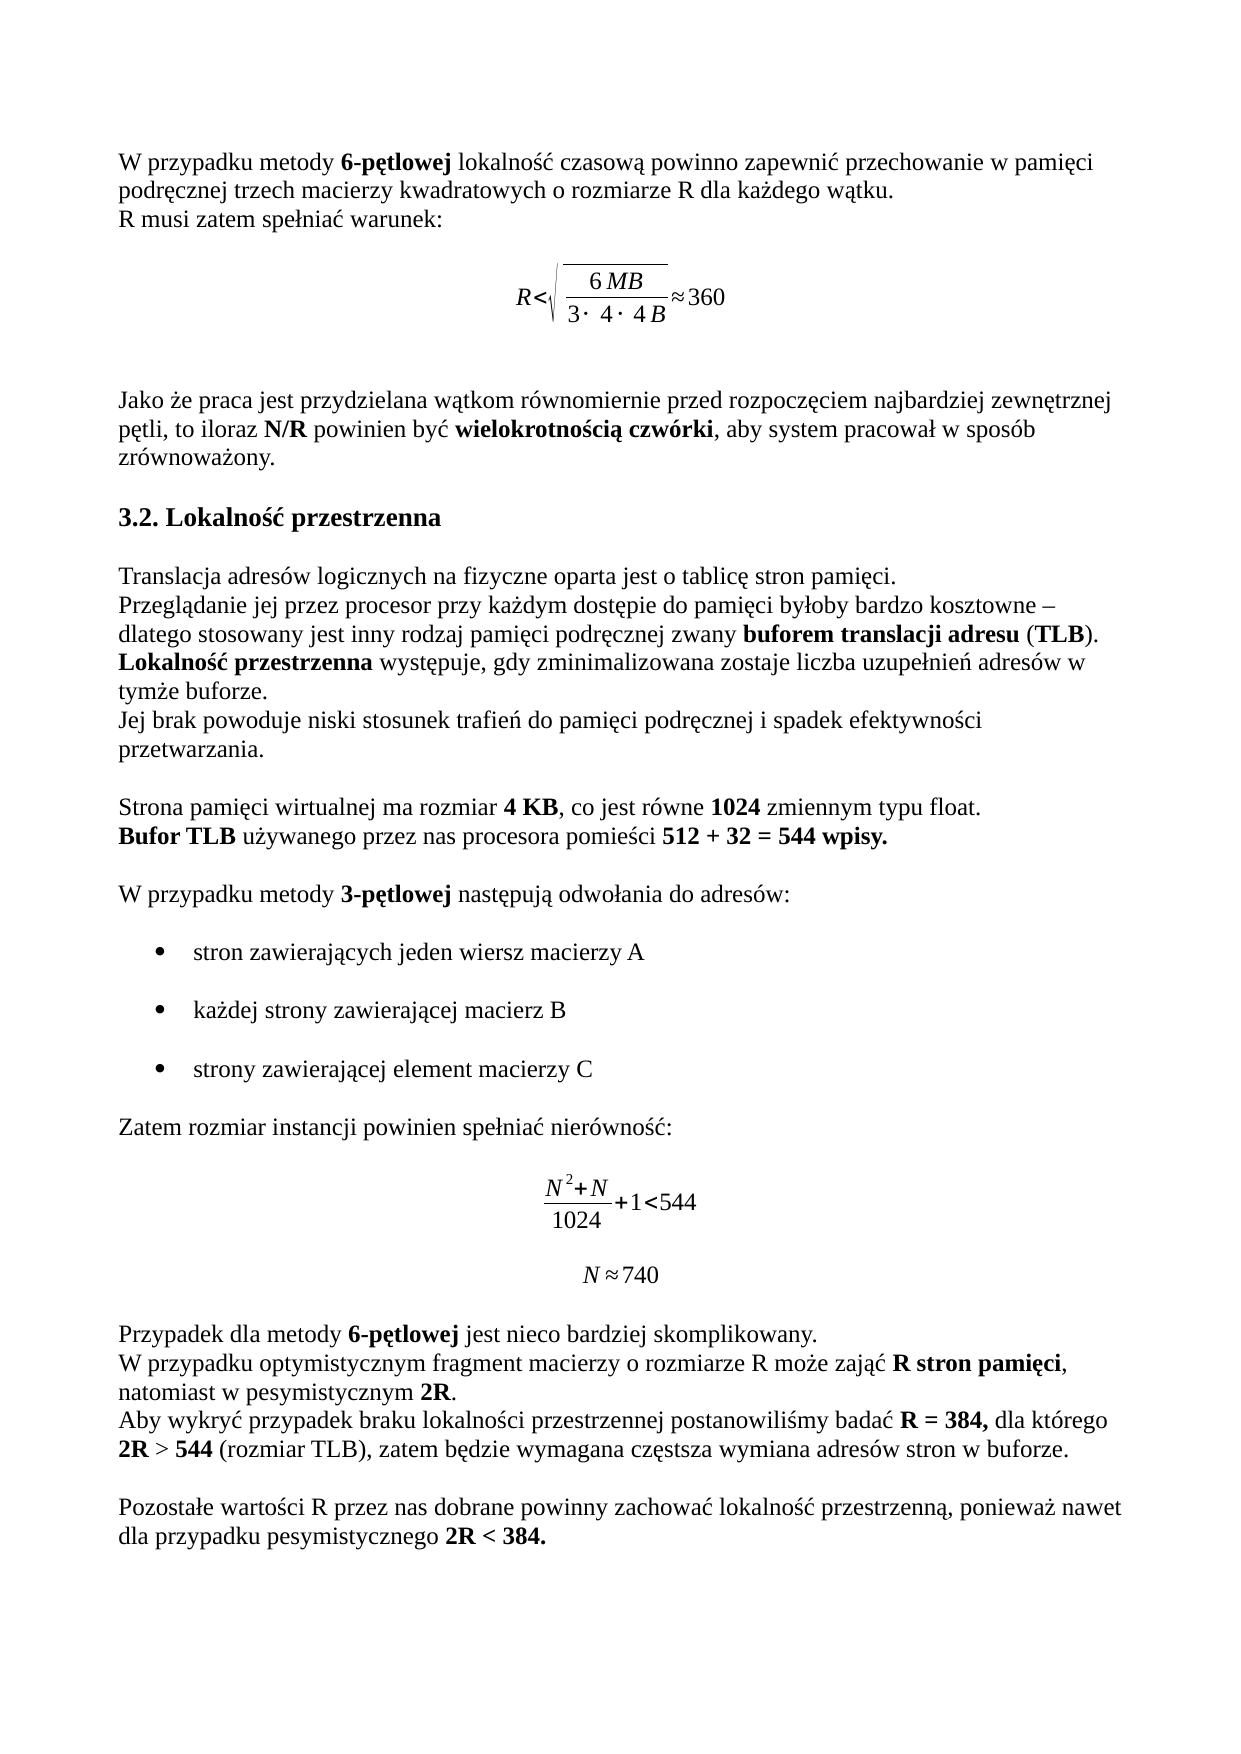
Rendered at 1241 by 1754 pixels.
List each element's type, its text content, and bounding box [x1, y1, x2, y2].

text Przypadek dla metody 6-pętlowej jest nieco bardziej skomplikowany. W przypadku optymistycznym fragment macierzy o rozmiarze R może zająć R stron pamięci, natomiast w pesymistycznym 2R. Aby wykryć przypadek braku lokalności przestrzennej postanowiliśmy badać R = 384, dla którego 2R > 544 (rozmiar TLB), zatem będzie wymagana częstsza wymiana adresów stron w buforze. [118, 1319, 1122, 1463]
text Pozostałe wartości R przez nas dobrane powinny zachować lokalność przestrzenną, ponieważ nawet dla przypadku pesymistycznego 2R < 384. [118, 1492, 1122, 1550]
text W przypadku metody 3-pętlowej następują odwołania do adresów: [118, 879, 1122, 908]
text W przypadku metody 6-pętlowej lokalność czasową powinno zapewnić przechowanie w pamięci podręcznej trzech macierzy kwadratowych o rozmiarze R dla każdego wątku. R musi zatem spełniać warunek: [118, 118, 1122, 233]
list każdej strony zawierającej macierz B [156, 995, 1122, 1024]
text 3.2. Lokalność przestrzenna [118, 501, 1122, 532]
text Zatem rozmiar instancji powinien spełniać nierówność: [118, 1112, 1122, 1141]
text Jako że praca jest przydzielana wątkom równomiernie przed rozpoczęciem najbardziej zewnętrznej pętli, to iloraz N/R powinien być wielokrotnością czwórki, aby system pracował w sposób zrównoważony. [118, 385, 1122, 471]
list stron zawierających jeden wiersz macierzy A [156, 937, 1122, 966]
list strony zawierającej element macierzy C [156, 1054, 1122, 1082]
text Strona pamięci wirtualnej ma rozmiar 4 KB, co jest równe 1024 zmiennym typu float. Bufor TLB używanego przez nas procesora pomieści 512 + 32 = 544 wpisy. [118, 792, 1122, 849]
text Translacja adresów logicznych na fizyczne oparta jest o tablicę stron pamięci. Przeglądanie jej przez procesor przy każdym dostępie do pamięci byłoby bardzo kosztowne – dlatego stosowany jest inny rodzaj pamięci podręcznej zwany buforem translacji adresu (TLB). Lokalność przestrzenna występuje, gdy zminimalizowana zostaje liczba uzupełnień adresów w tymże buforze. Jej brak powoduje niski stosunek trafień do pamięci podręcznej i spadek efektywności przetwarzania. [118, 561, 1122, 762]
